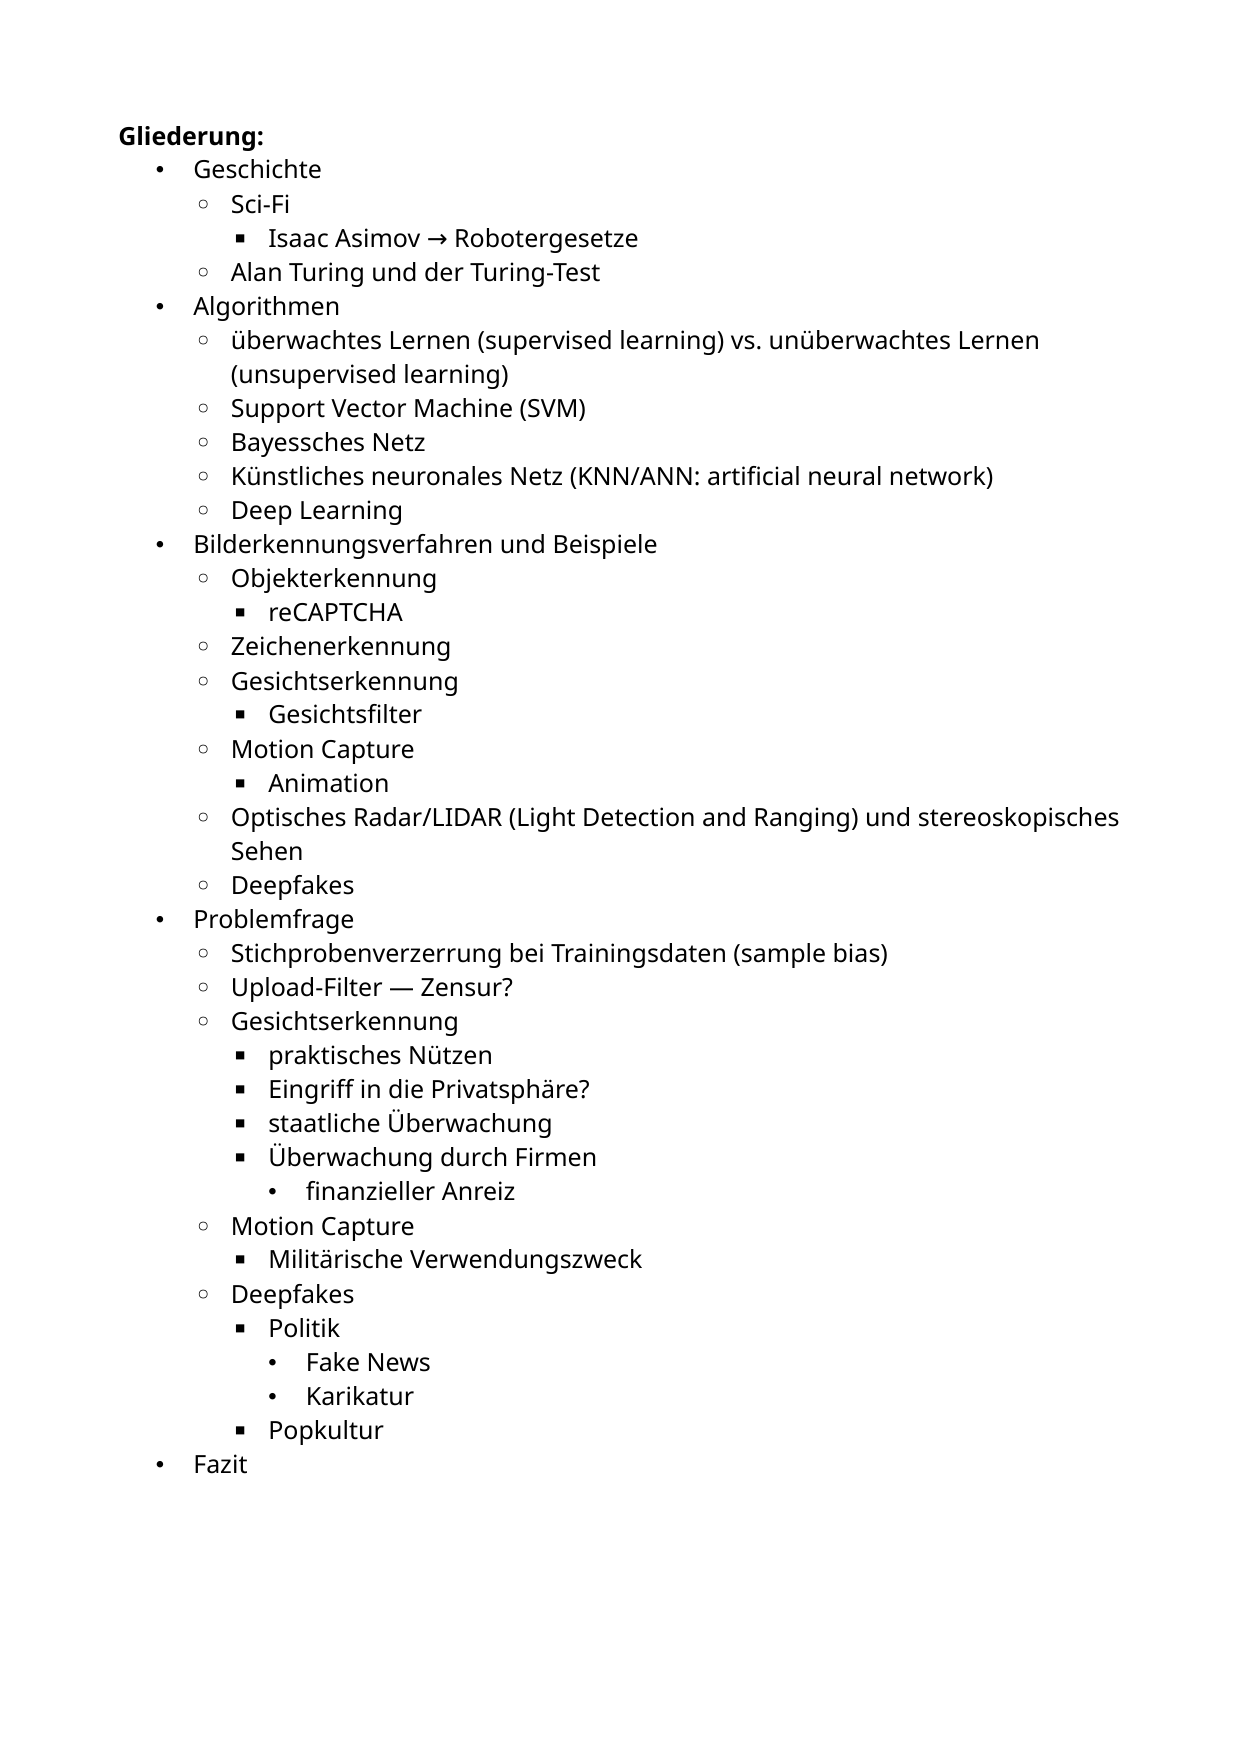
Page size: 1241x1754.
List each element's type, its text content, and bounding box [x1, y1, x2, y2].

list Sci-Fi [193, 186, 1122, 220]
list Isaac Asimov → Robotergesetze [231, 220, 1122, 254]
list Eingriff in die Privatsphäre? [231, 1072, 1122, 1106]
list überwachtes Lernen (supervised learning) vs. unüberwachtes Lernen (unsupervised learning) [193, 322, 1122, 391]
list Militärische Verwendungszweck [231, 1242, 1122, 1276]
list Deepfakes [193, 1276, 1122, 1310]
list reCAPTCHA [231, 595, 1122, 629]
list Künstliches neuronales Netz (KNN/ANN: artificial neural network) [193, 459, 1122, 493]
list staatliche Überwachung [231, 1106, 1122, 1140]
list Algorithmen [156, 288, 1122, 322]
list Bilderkennungsverfahren und Beispiele [156, 527, 1122, 561]
list Geschichte [156, 152, 1122, 186]
list Upload-Filter — Zensur? [193, 970, 1122, 1004]
list Gesichtserkennung [193, 1004, 1122, 1038]
list Gesichtserkennung [193, 663, 1122, 697]
list Fake News [268, 1344, 1122, 1378]
list Überwachung durch Firmen [231, 1140, 1122, 1174]
list Support Vector Machine (SVM) [193, 391, 1122, 425]
list Alan Turing und der Turing-Test [193, 254, 1122, 288]
list Politik [231, 1310, 1122, 1344]
list Deep Learning [193, 493, 1122, 527]
list Fazit [156, 1447, 1122, 1481]
list Animation [231, 765, 1122, 799]
list Optisches Radar/LIDAR (Light Detection and Ranging) und stereoskopisches Sehen [193, 799, 1122, 867]
list Problemfrage [156, 902, 1122, 936]
text Gliederung: [118, 118, 1122, 152]
list Popkultur [231, 1412, 1122, 1447]
list Gesichtsfilter [231, 697, 1122, 731]
list Motion Capture [193, 731, 1122, 765]
list praktisches Nützen [231, 1038, 1122, 1072]
list Zeichenerkennung [193, 629, 1122, 663]
list finanzieller Anreiz [268, 1174, 1122, 1208]
list Stichprobenverzerrung bei Trainingsdaten (sample bias) [193, 936, 1122, 970]
list Objekterkennung [193, 561, 1122, 595]
list Deepfakes [193, 867, 1122, 902]
list Motion Capture [193, 1208, 1122, 1242]
list Karikatur [268, 1378, 1122, 1412]
list Bayessches Netz [193, 425, 1122, 459]
